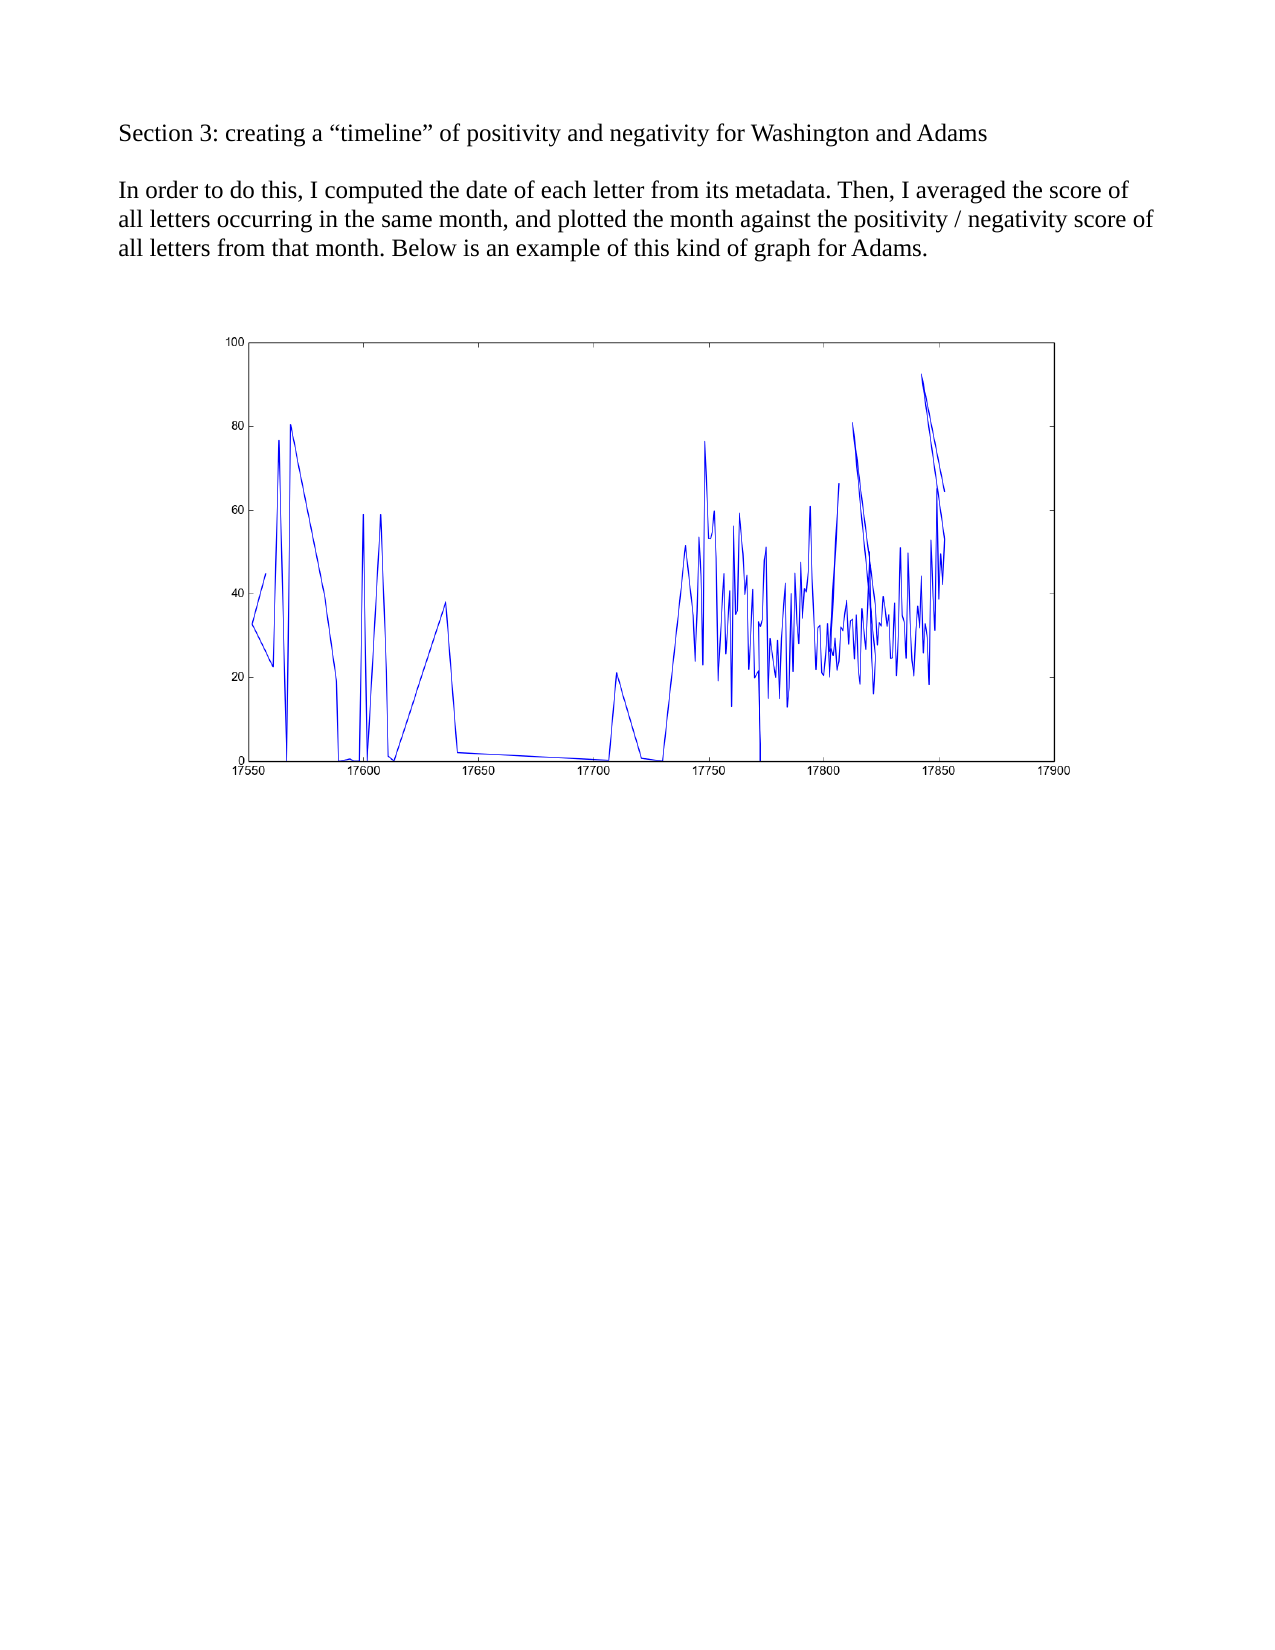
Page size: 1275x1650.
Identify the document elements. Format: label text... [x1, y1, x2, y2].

picture [118, 290, 1157, 813]
text In order to do this, I computed the date of each letter from its metadata. Then, I averaged the score of all letters occurring in the same month, and plotted the month against the positivity / negativity score of all letters from that month. Below is an example of this kind of graph for Adams. [118, 176, 1157, 262]
text Section 3: creating a “timeline” of positivity and negativity for Washington and Adams [118, 118, 1157, 147]
